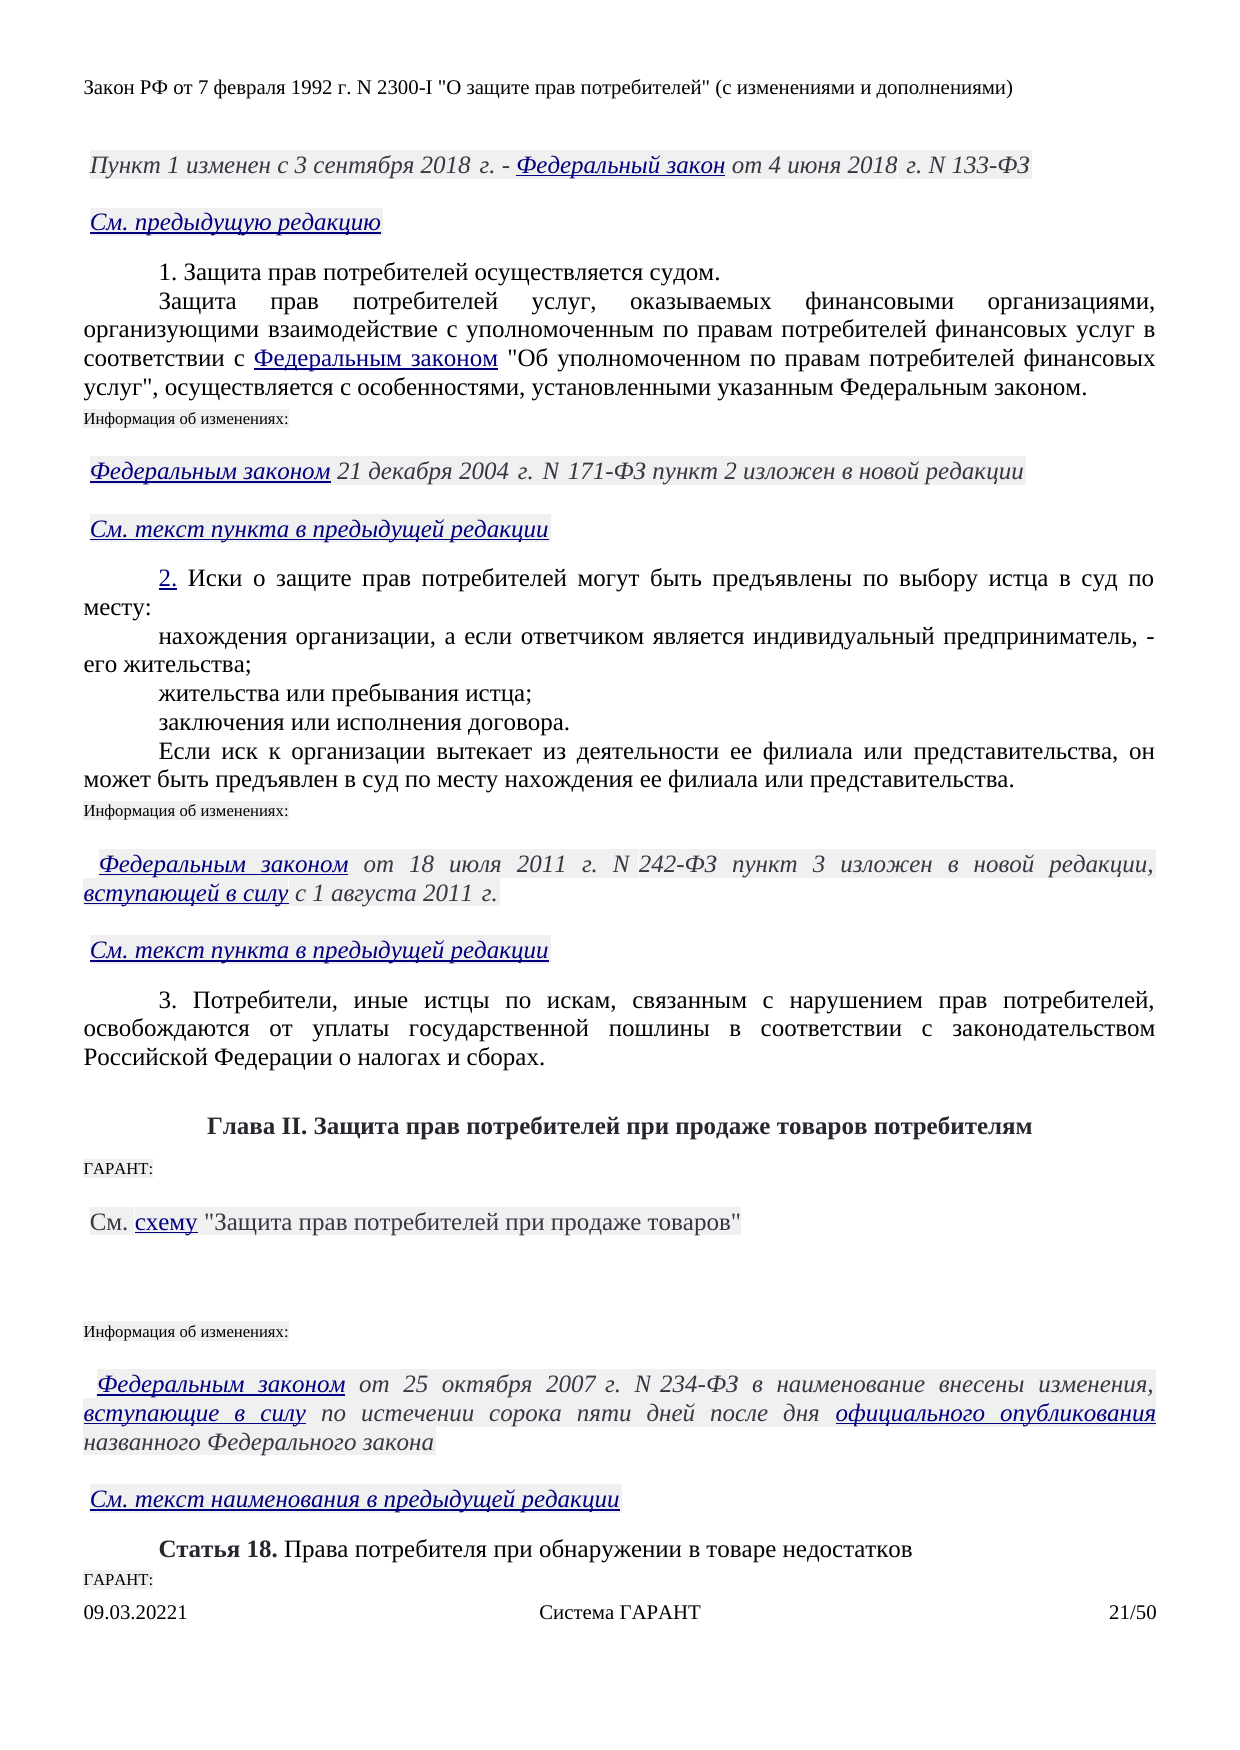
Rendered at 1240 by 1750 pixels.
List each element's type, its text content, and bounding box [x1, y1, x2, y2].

text См. текст наименования в предыдущей редакции [83, 1484, 1156, 1513]
text Информация об изменениях: [83, 408, 1156, 428]
text Федеральным законом 21 декабря 2004 г. N 171-ФЗ пункт 2 изложен в новой редакции [83, 456, 1156, 485]
text 1. Защита прав потребителей осуществляется судом. [83, 257, 1156, 286]
text Статья 18. Права потребителя при обнаружении в товаре недостатков [158, 1534, 1156, 1562]
text заключения или исполнения договора. [83, 707, 1156, 736]
text См. предыдущую редакцию [83, 207, 1156, 236]
text Федеральным законом от 18 июля 2011 г. N 242-ФЗ пункт 3 изложен в новой редакции, вступающей в силу с 1 августа 2011 г. [83, 849, 1156, 906]
text Информация об изменениях: [83, 1321, 1156, 1341]
text См. схему "Защита прав потребителей при продаже товаров" [83, 1207, 1156, 1235]
text Защита прав потребителей услуг, оказываемых финансовыми организациями, организующими взаимодействие с уполномоченным по правам потребителей финансовых услуг в соответствии с Федеральным законом "Об уполномоченном по правам потребителей финансовых услуг", осуществляется с особенностями, установленными указанным Федеральным законом. [83, 286, 1156, 401]
text См. текст пункта в предыдущей редакции [83, 514, 1156, 542]
text ГАРАНТ: [83, 1570, 1156, 1589]
text 3. Потребители, иные истцы по искам, связанным с нарушением прав потребителей, освобождаются от уплаты государственной пошлины в соответствии с законодательством Российской Федерации о налогах и сборах. [83, 985, 1156, 1071]
text 2. Иски о защите прав потребителей могут быть предъявлены по выбору истца в суд по месту: [83, 563, 1156, 621]
text См. текст пункта в предыдущей редакции [83, 935, 1156, 964]
text жительства или пребывания истца; [83, 678, 1156, 707]
text Если иск к организации вытекает из деятельности ее филиала или представительства, он может быть предъявлен в суд по месту нахождения ее филиала или представительства. [83, 736, 1156, 793]
text Пункт 1 изменен с 3 сентября 2018 г. - Федеральный закон от 4 июня 2018 г. N 133-ФЗ [83, 150, 1156, 179]
text нахождения организации, а если ответчиком является индивидуальный предприниматель, - его жительства; [83, 621, 1156, 678]
text Информация об изменениях: [83, 801, 1156, 820]
text ГАРАНТ: [83, 1159, 1156, 1178]
text Федеральным законом от 25 октября 2007 г. N 234-ФЗ в наименование внесены изменения, вступающие в силу по истечении сорока пяти дней после дня официального опубликования названного Федерального закона [83, 1369, 1156, 1455]
subtitle Глава II. Защита прав потребителей при продаже товаров потребителям [83, 1111, 1156, 1140]
